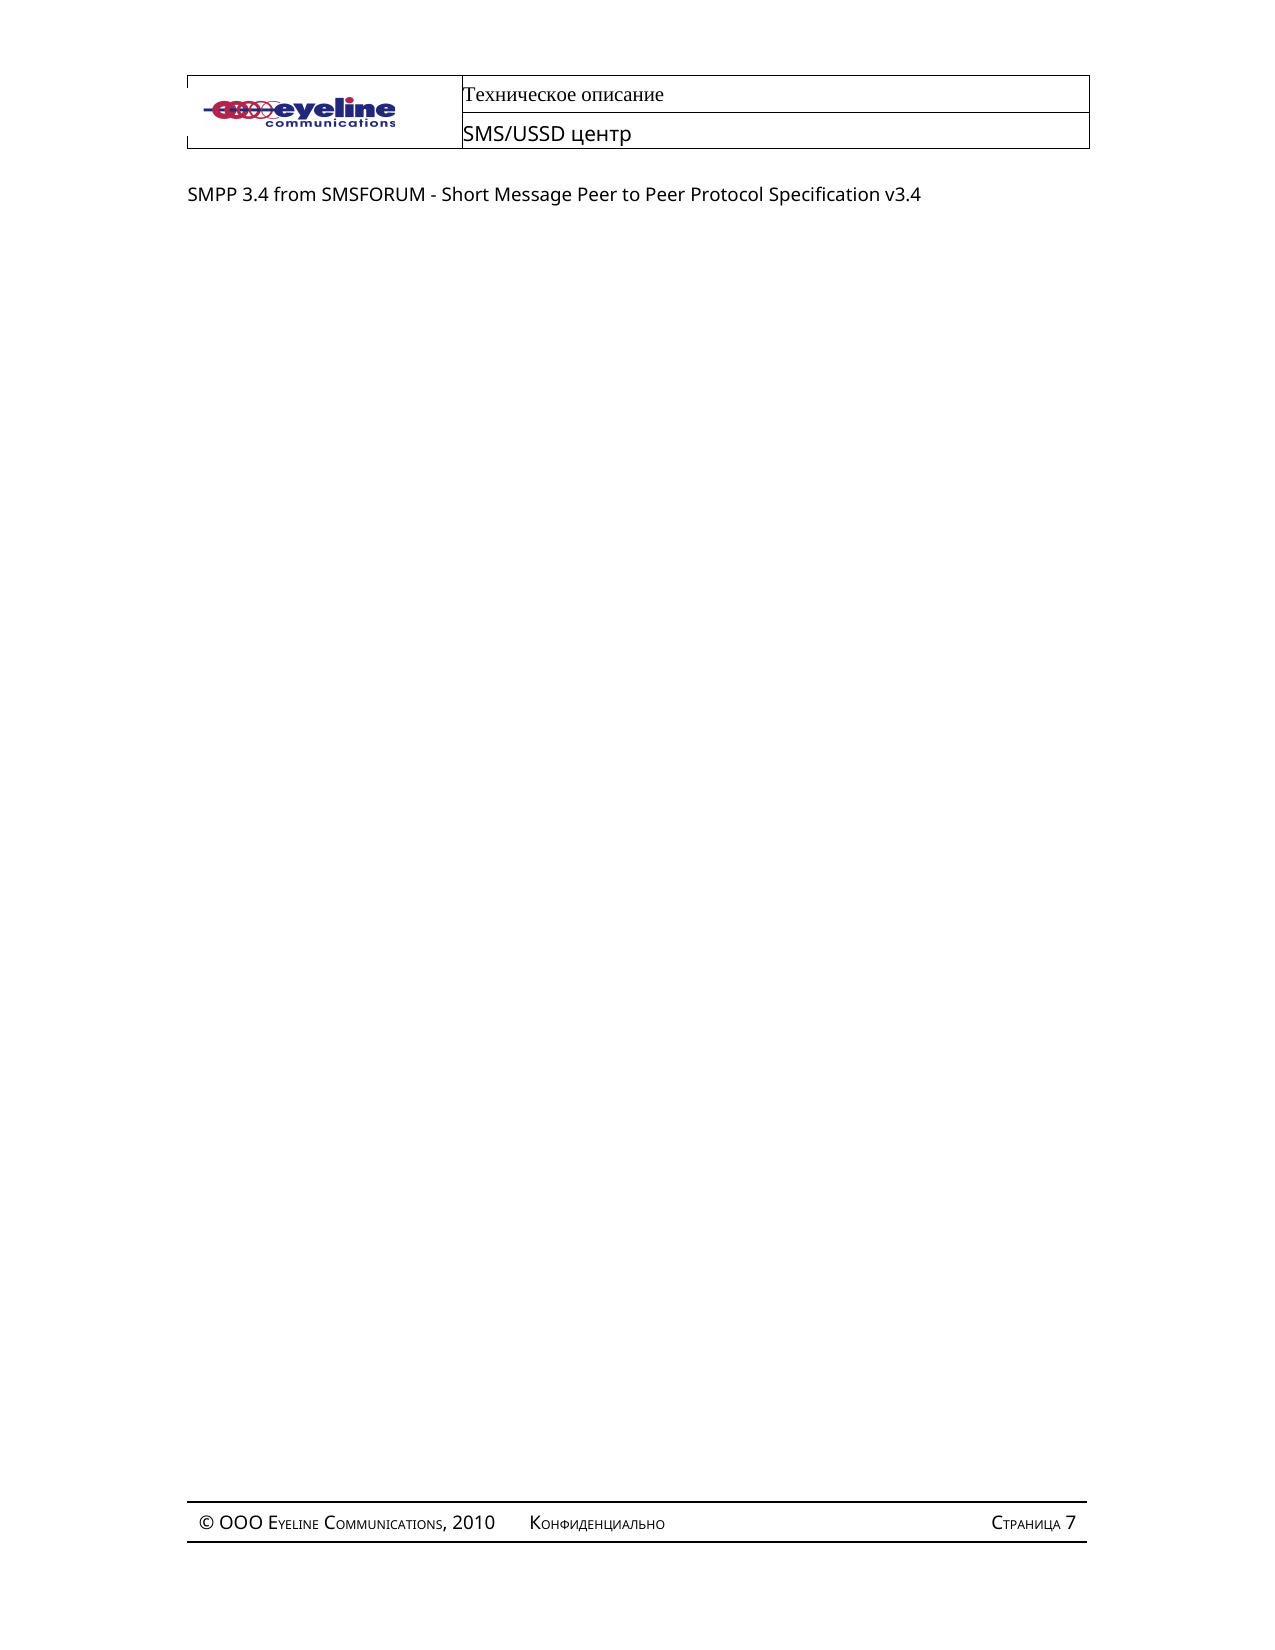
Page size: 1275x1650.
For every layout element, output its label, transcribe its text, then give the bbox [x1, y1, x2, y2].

picture [203, 97, 396, 127]
text SMPP 3.4 from SMSFORUM - Short Message Peer to Peer Protocol Specification v3.4 [187, 181, 1088, 207]
